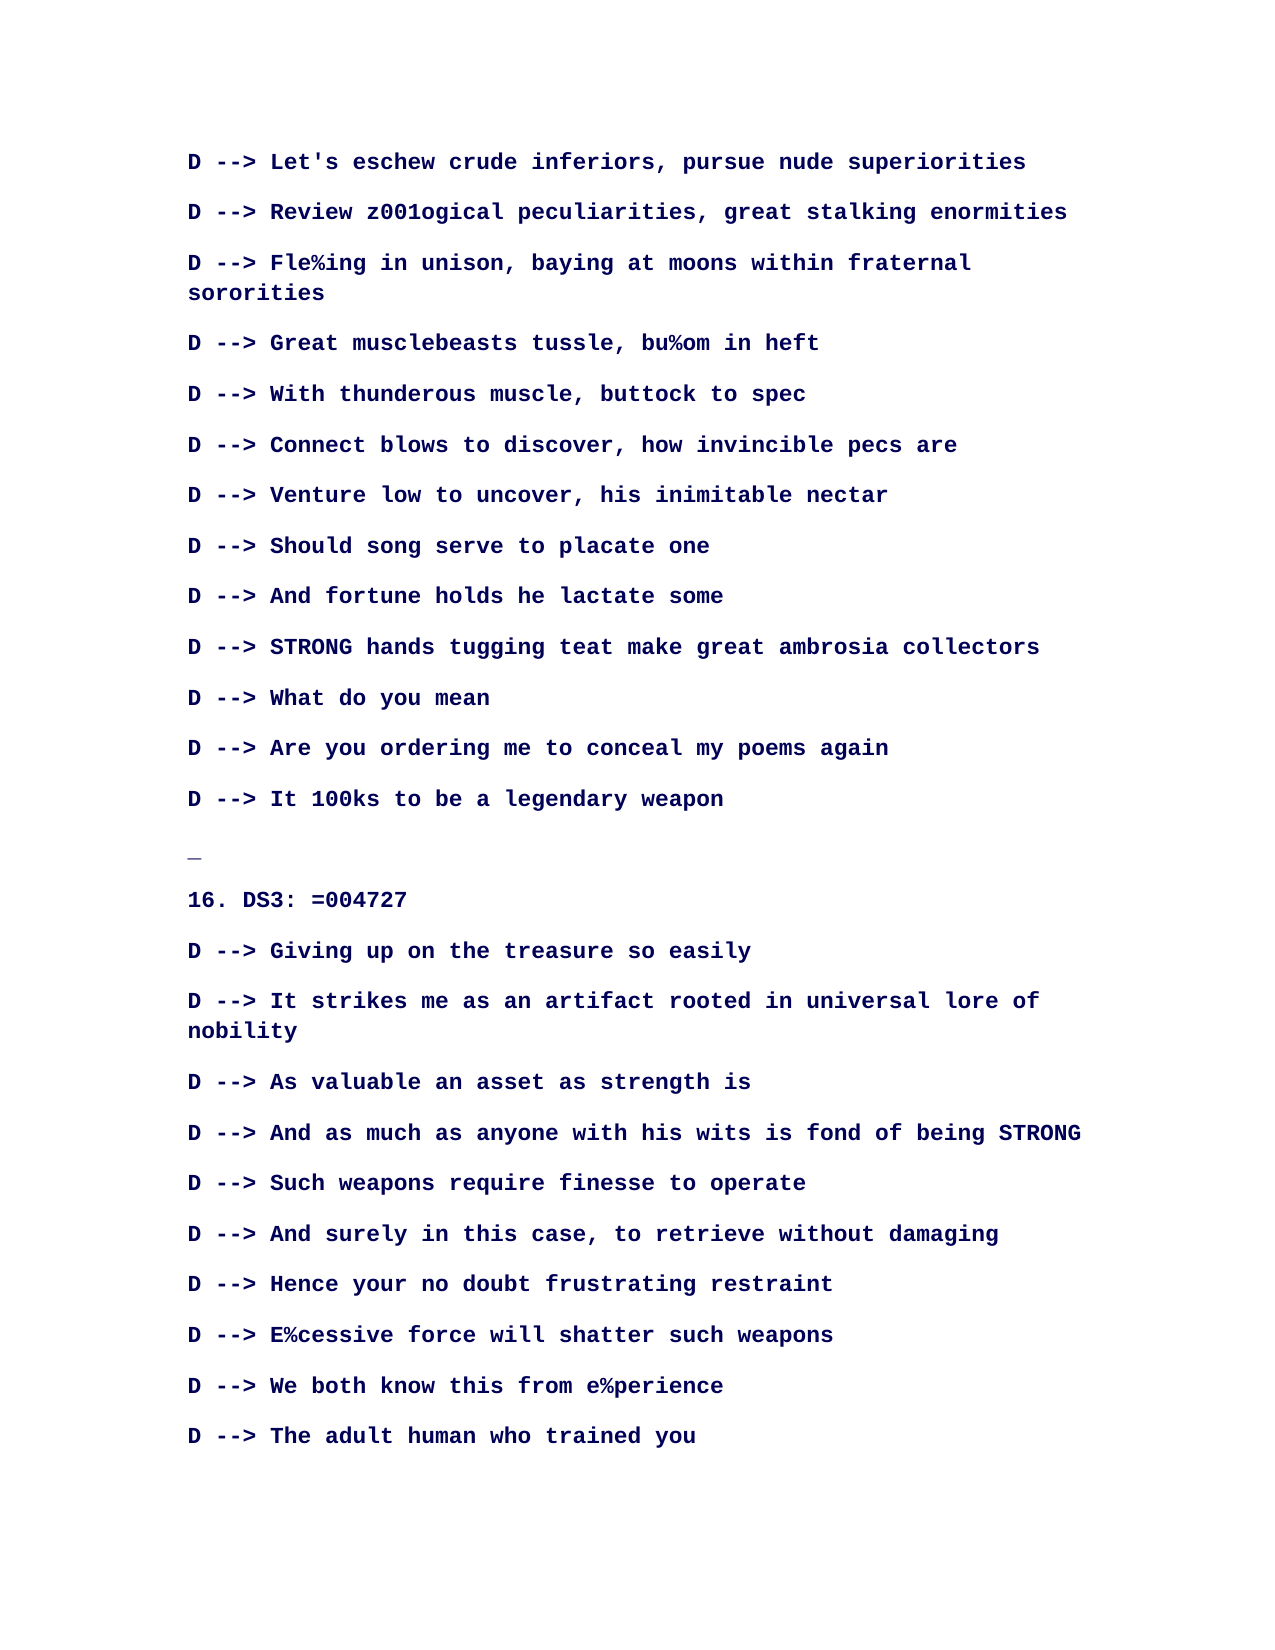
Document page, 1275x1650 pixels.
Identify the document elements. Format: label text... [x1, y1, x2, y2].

text D --> Venture low to uncover, his inimitable nectar [187, 483, 1087, 509]
text D --> As valuable an asset as strength is [187, 1070, 1087, 1096]
text D --> Are you ordering me to conceal my poems again [187, 737, 1087, 763]
text D --> Connect blows to discover, how invincible pecs are [187, 433, 1087, 459]
text D --> With thunderous muscle, buttock to spec [187, 382, 1087, 408]
text D --> It strikes me as an artifact rooted in universal lore of nobility [187, 990, 1087, 1046]
text D --> And surely in this case, to retrieve without damaging [187, 1222, 1087, 1248]
text D --> Great musclebeasts tussle, bu%om in heft [187, 332, 1087, 358]
text D --> E%cessive force will shatter such weapons [187, 1323, 1087, 1349]
text D --> Should song serve to placate one [187, 534, 1087, 560]
text D --> And as much as anyone with his wits is fond of being STRONG [187, 1121, 1087, 1147]
text D --> Let's eschew crude inferiors, pursue nude superiorities [187, 150, 1087, 176]
text D --> We both know this from e%perience [187, 1374, 1087, 1400]
text D --> Review z001ogical peculiarities, great stalking enormities [187, 201, 1087, 227]
text D --> Such weapons require finesse to operate [187, 1171, 1087, 1197]
text D --> STRONG hands tugging teat make great ambrosia collectors [187, 635, 1087, 661]
text 16. DS3: =004727 [187, 888, 1087, 914]
text D --> What do you mean [187, 686, 1087, 712]
text D --> Giving up on the treasure so easily [187, 939, 1087, 965]
text D --> And fortune holds he lactate some [187, 585, 1087, 611]
text D --> Fle%ing in unison, baying at moons within fraternal sororities [187, 251, 1087, 307]
text _ [187, 838, 1087, 864]
text D --> It 100ks to be a legendary weapon [187, 787, 1087, 813]
text D --> The adult human who trained you [187, 1424, 1087, 1451]
text D --> Hence your no doubt frustrating restraint [187, 1273, 1087, 1299]
